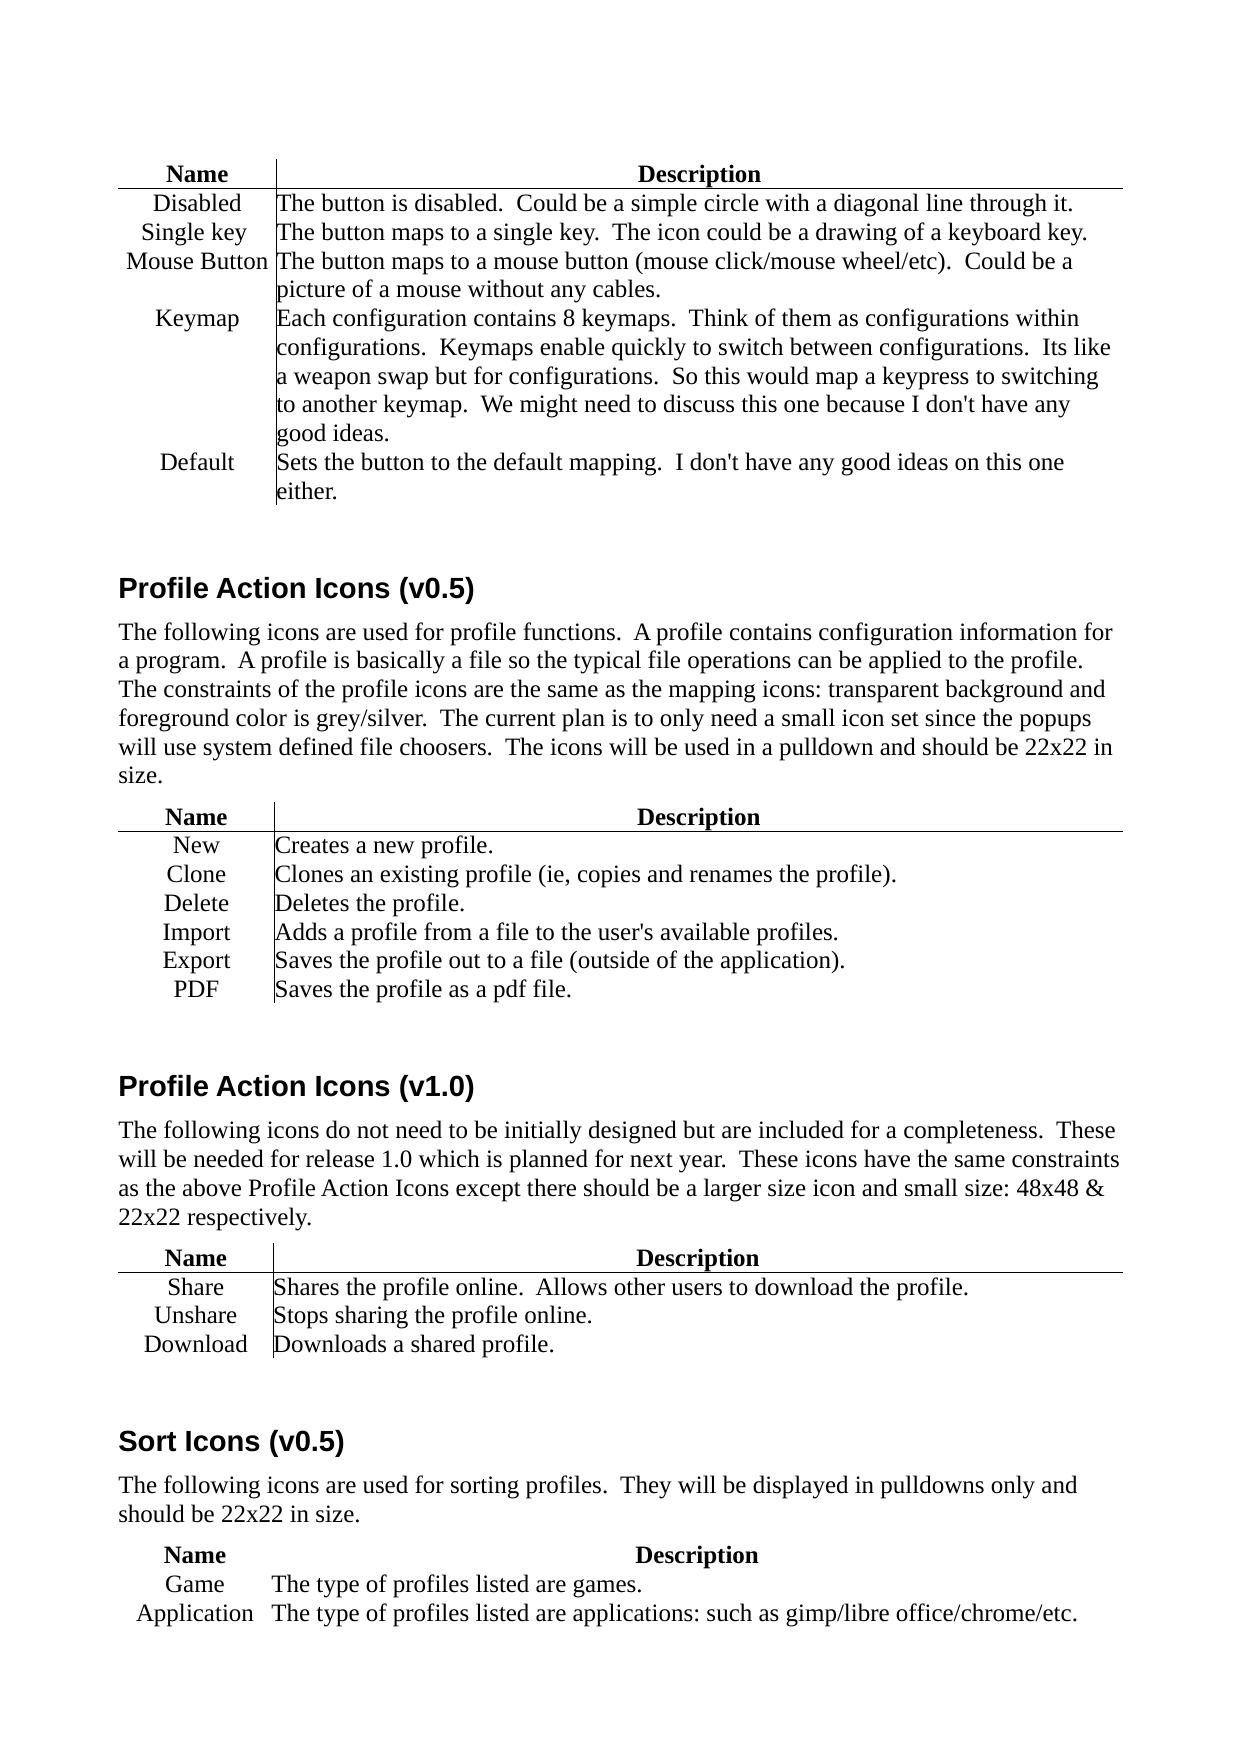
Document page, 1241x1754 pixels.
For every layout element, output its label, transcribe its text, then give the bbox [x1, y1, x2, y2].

table_cell Import [118, 917, 274, 946]
table_header Name [118, 1540, 271, 1569]
text The following icons are used for profile functions. A profile contains configuration information for a program. A profile is basically a file so the typical file operations can be applied to the profile. The constraints of the profile icons are the same as the mapping icons: transparent background and foreground color is grey/silver. The current plan is to only need a small icon set since the popups will use system defined file choosers. The icons will be used in a pulldown and should be 22x22 in size. [118, 617, 1122, 789]
table_header Description [271, 1540, 1123, 1569]
table_cell The type of profiles listed are applications: such as gimp/libre office/chrome/etc. [271, 1598, 1123, 1627]
subtitle Sort Icons (v0.5) [118, 1424, 1122, 1458]
table_cell Unshare [118, 1301, 273, 1329]
table_cell Share [118, 1273, 273, 1301]
table_cell Sets the button to the default mapping. I don't have any good ideas on this one either. [277, 447, 1123, 504]
table_cell Export [118, 946, 274, 974]
table_cell Saves the profile as a pdf file. [275, 974, 1123, 1003]
table_cell Game [118, 1569, 271, 1598]
table_cell Shares the profile online. Allows other users to download the profile. [274, 1273, 1123, 1301]
table_header Name [118, 802, 274, 831]
table_cell Delete [118, 888, 274, 917]
subtitle Profile Action Icons (v1.0) [118, 1069, 1122, 1103]
table_cell The button is disabled. Could be a simple circle with a diagonal line through it. [277, 189, 1123, 217]
table_cell The type of profiles listed are games. [271, 1569, 1123, 1598]
table_cell New [118, 832, 274, 859]
text The following icons do not need to be initially designed but are included for a completeness. These will be needed for release 1.0 which is planned for next year. These icons have the same constraints as the above Profile Action Icons except there should be a larger size icon and small size: 48x48 & 22x22 respectively. [118, 1115, 1122, 1230]
table_cell Download [118, 1329, 273, 1358]
table_cell The button maps to a mouse button (mouse click/mouse wheel/etc). Could be a picture of a mouse without any cables. [277, 246, 1123, 303]
table_header Description [274, 1243, 1123, 1272]
table_cell Clone [118, 859, 274, 888]
table_cell Application [118, 1598, 271, 1627]
table_cell Saves the profile out to a file (outside of the application). [275, 946, 1123, 974]
table_cell Downloads a shared profile. [274, 1329, 1123, 1358]
table_cell Deletes the profile. [275, 888, 1123, 917]
table_header Name [118, 159, 276, 188]
table_cell The button maps to a single key. The icon could be a drawing of a keyboard key. [277, 217, 1123, 246]
table_cell PDF [118, 974, 274, 1003]
table_cell Clones an existing profile (ie, copies and renames the profile). [275, 859, 1123, 888]
table_cell Stops sharing the profile online. [274, 1301, 1123, 1329]
table_cell Default [118, 447, 276, 504]
table_cell Creates a new profile. [275, 832, 1123, 859]
text The following icons are used for sorting profiles. They will be displayed in pulldowns only and should be 22x22 in size. [118, 1470, 1122, 1528]
table_header Description [277, 159, 1123, 188]
table_cell Single key [118, 217, 276, 246]
table_cell Keymap [118, 303, 276, 447]
table_header Description [275, 802, 1123, 831]
table_cell Each configuration contains 8 keymaps. Think of them as configurations within configurations. Keymaps enable quickly to switch between configurations. Its like a weapon swap but for configurations. So this would map a keypress to switching to another keymap. We might need to discuss this one because I don't have any good ideas. [277, 303, 1123, 447]
table_header Name [118, 1243, 273, 1272]
subtitle Profile Action Icons (v0.5) [118, 571, 1122, 604]
table_cell Mouse Button [118, 246, 276, 303]
table_cell Disabled [118, 189, 276, 217]
table_cell Adds a profile from a file to the user's available profiles. [275, 917, 1123, 946]
